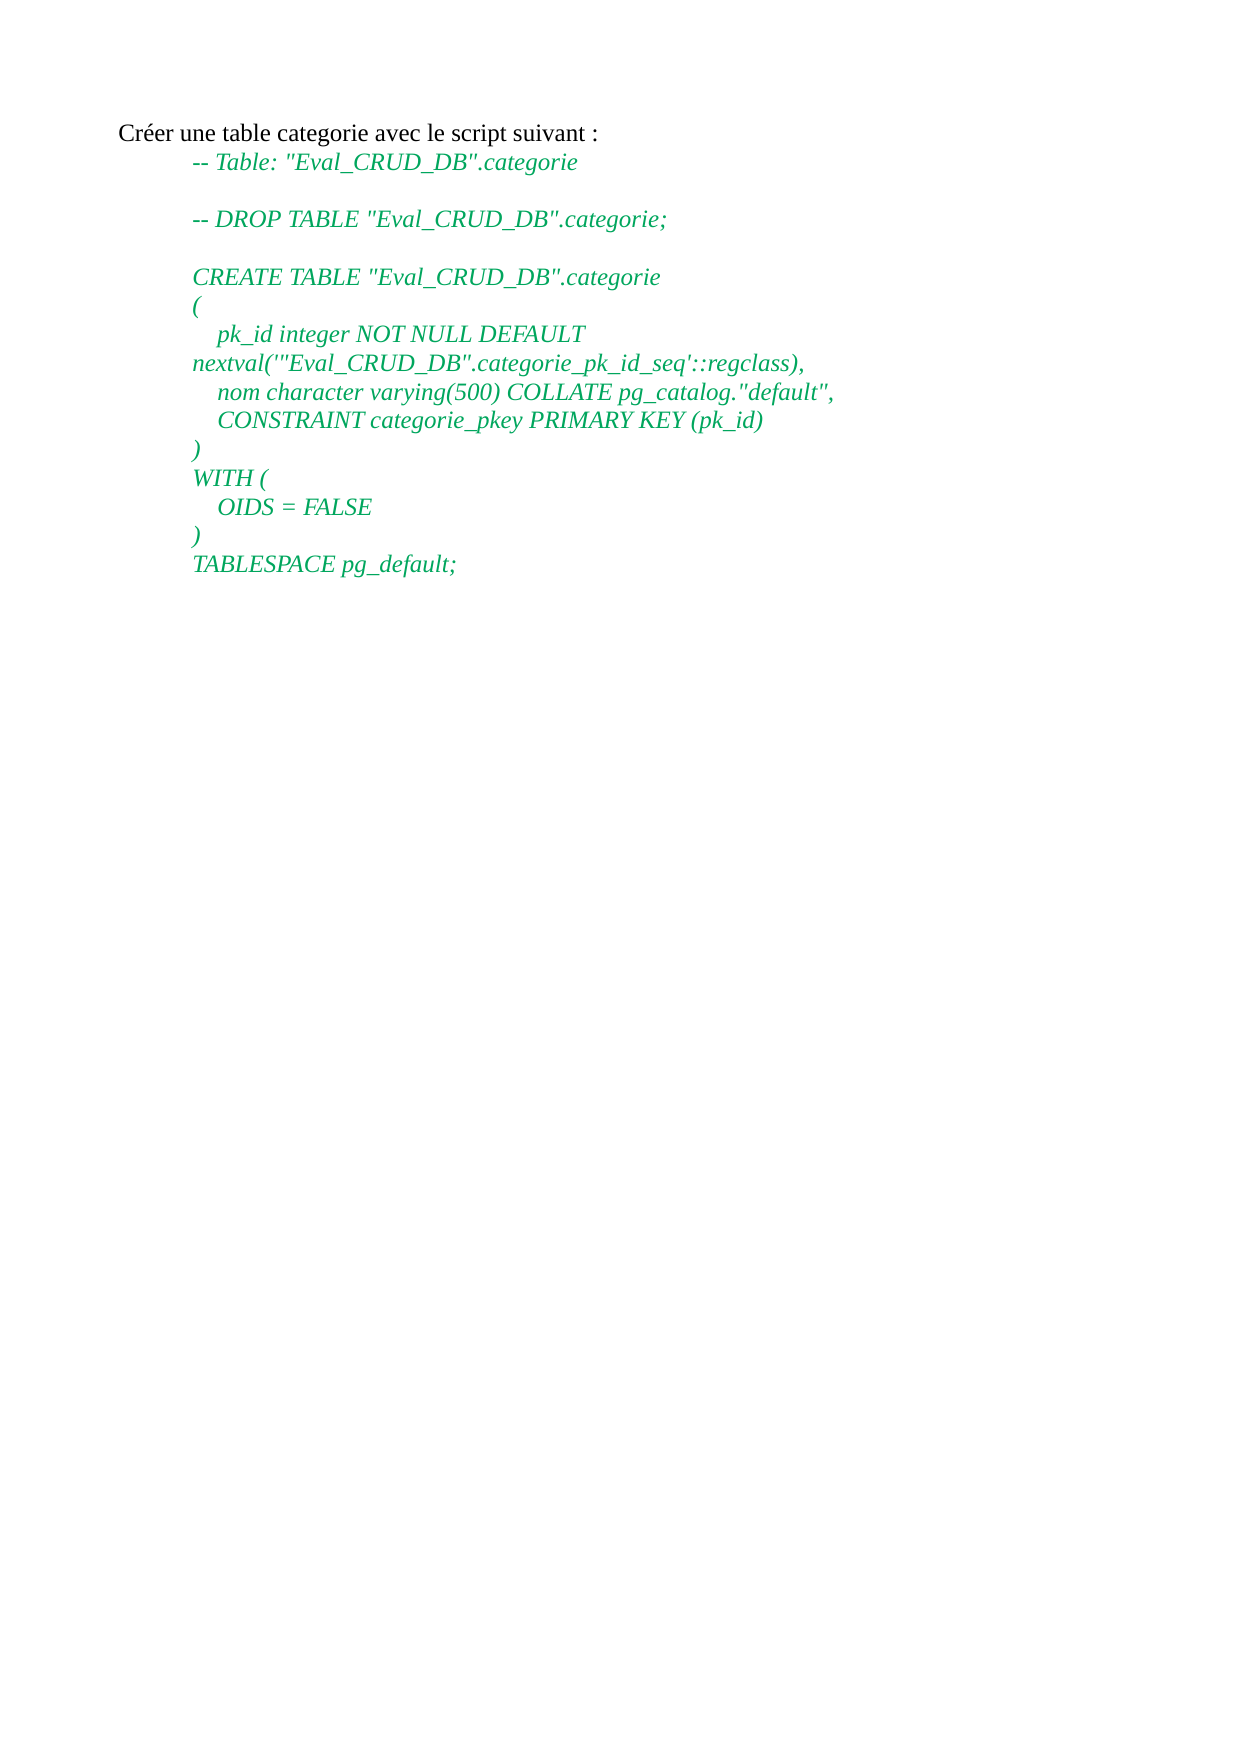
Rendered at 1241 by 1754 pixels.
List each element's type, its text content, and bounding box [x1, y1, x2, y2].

text Créer une table categorie avec le script suivant : [118, 118, 1122, 147]
text CREATE TABLE "Eval_CRUD_DB".categorie [192, 262, 1122, 291]
text pk_id integer NOT NULL DEFAULT nextval('"Eval_CRUD_DB".categorie_pk_id_seq'::regclass), [192, 319, 1122, 377]
text OIDS = FALSE [192, 492, 1122, 521]
text -- Table: "Eval_CRUD_DB".categorie [192, 147, 1122, 176]
text -- DROP TABLE "Eval_CRUD_DB".categorie; [192, 204, 1122, 233]
text WITH ( [192, 463, 1122, 492]
text nom character varying(500) COLLATE pg_catalog."default", [192, 377, 1122, 406]
text ( [192, 291, 1122, 319]
text ) [192, 434, 1122, 463]
text ) [192, 521, 1122, 549]
text TABLESPACE pg_default; [192, 549, 1122, 578]
text CONSTRAINT categorie_pkey PRIMARY KEY (pk_id) [192, 406, 1122, 434]
